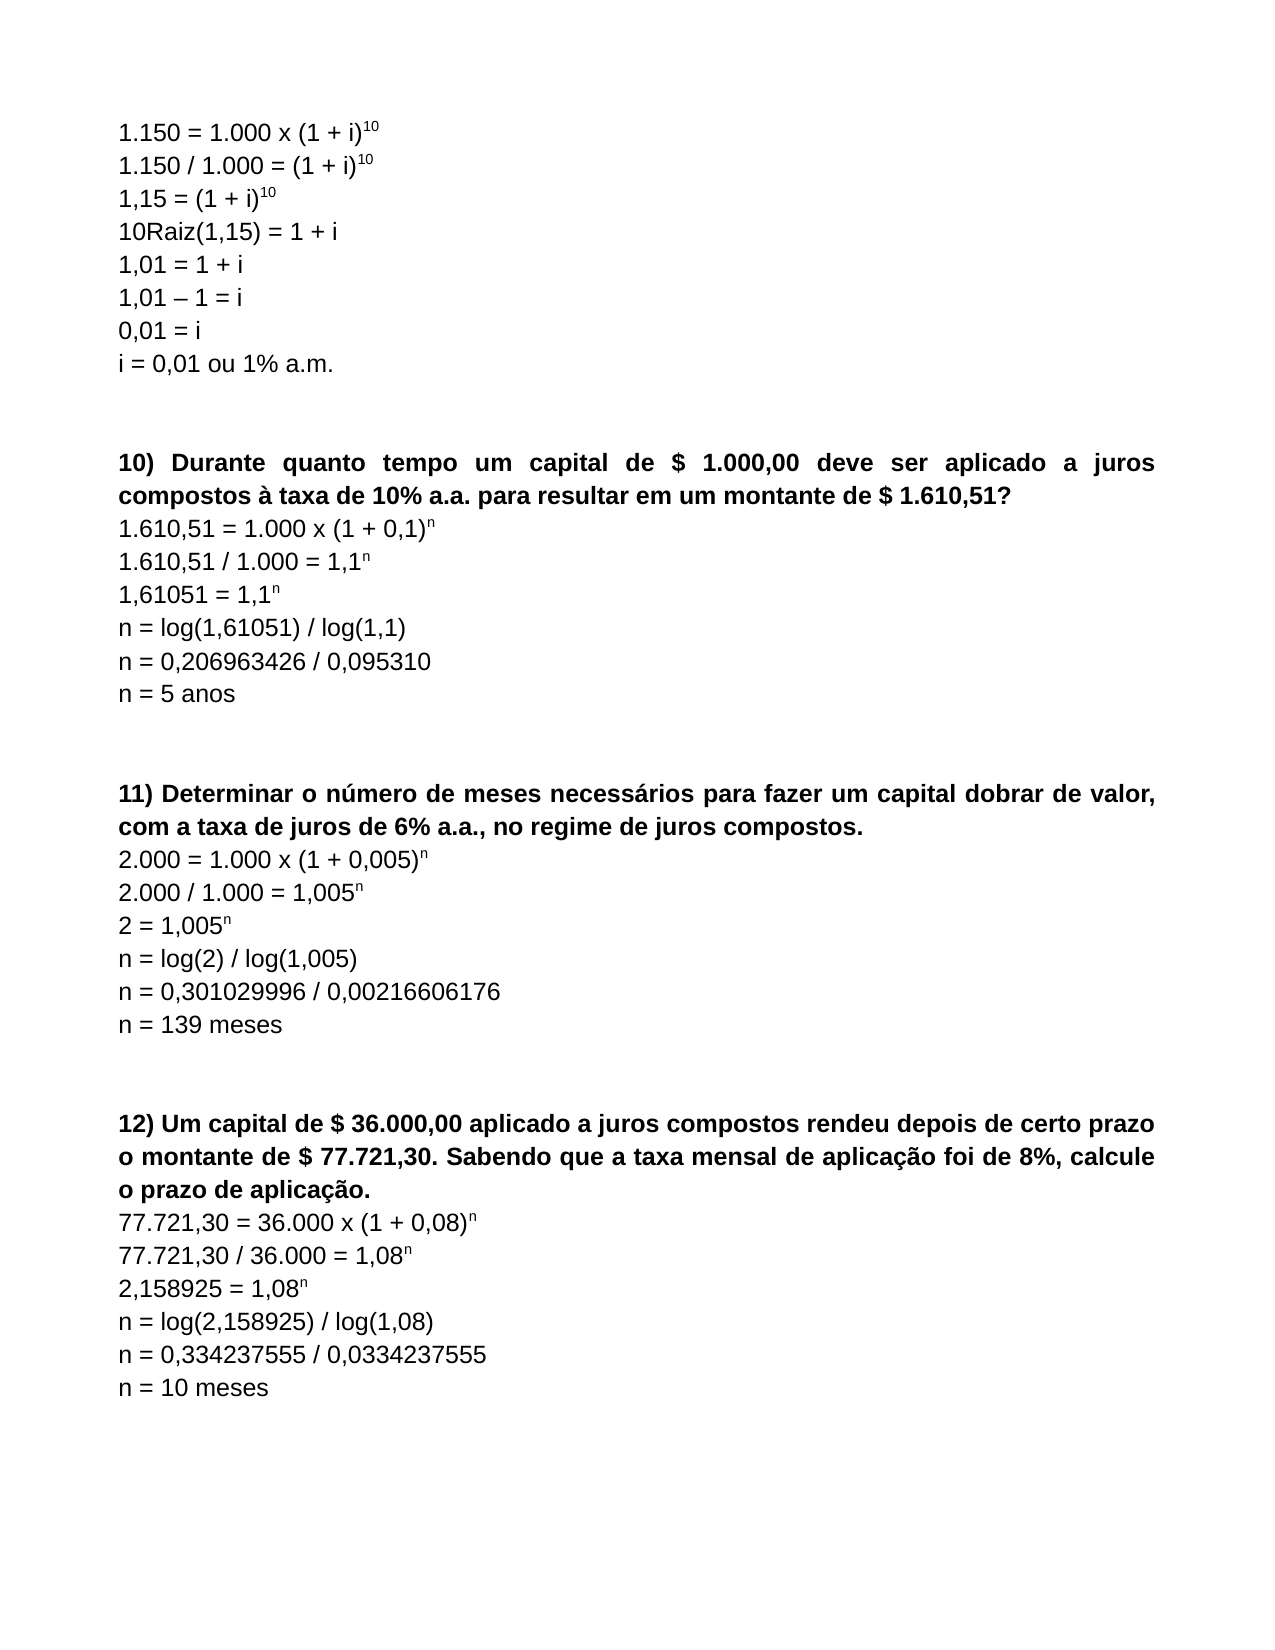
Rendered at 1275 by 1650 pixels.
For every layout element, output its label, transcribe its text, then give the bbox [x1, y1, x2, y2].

text n = 5 anos [118, 679, 1157, 708]
text 1.150 = 1.000 x (1 + i)10 [118, 118, 1157, 147]
text n = 0,334237555 / 0,0334237555 [118, 1340, 1157, 1369]
text n = log(2,158925) / log(1,08) [118, 1307, 1157, 1336]
text 10) Durante quanto tempo um capital de $ 1.000,00 deve ser aplicado a juros compostos à taxa de 10% a.a. para resultar em um montante de $ 1.610,51? [118, 448, 1157, 510]
text 10Raiz(1,15) = 1 + i [118, 217, 1157, 246]
text 2.000 / 1.000 = 1,005n [118, 878, 1157, 906]
text 1,01 = 1 + i [118, 250, 1157, 279]
text 1.610,51 = 1.000 x (1 + 0,1)n [118, 514, 1157, 543]
text 2 = 1,005n [118, 911, 1157, 939]
text i = 0,01 ou 1% a.m. [118, 349, 1157, 378]
text 12) Um capital de $ 36.000,00 aplicado a juros compostos rendeu depois de certo prazo o montante de $ 77.721,30. Sabendo que a taxa mensal de aplicação foi de 8%, calcule o prazo de aplicação. [118, 1109, 1157, 1203]
text 11) Determinar o número de meses necessários para fazer um capital dobrar de valor, com a taxa de juros de 6% a.a., no regime de juros compostos. [118, 778, 1157, 840]
text 2,158925 = 1,08n [118, 1274, 1157, 1303]
text n = 0,206963426 / 0,095310 [118, 646, 1157, 675]
text 1.150 / 1.000 = (1 + i)10 [118, 151, 1157, 180]
text 77.721,30 = 36.000 x (1 + 0,08)n [118, 1208, 1157, 1237]
text n = 0,301029996 / 0,00216606176 [118, 977, 1157, 1005]
text n = 139 meses [118, 1010, 1157, 1038]
text 1,01 – 1 = i [118, 283, 1157, 312]
text n = log(2) / log(1,005) [118, 944, 1157, 972]
text 1.610,51 / 1.000 = 1,1n [118, 547, 1157, 576]
text n = 10 meses [118, 1373, 1157, 1402]
text 1,15 = (1 + i)10 [118, 184, 1157, 213]
text n = log(1,61051) / log(1,1) [118, 613, 1157, 642]
text 0,01 = i [118, 316, 1157, 345]
text 1,61051 = 1,1n [118, 580, 1157, 609]
text 2.000 = 1.000 x (1 + 0,005)n [118, 844, 1157, 873]
text 77.721,30 / 36.000 = 1,08n [118, 1241, 1157, 1269]
